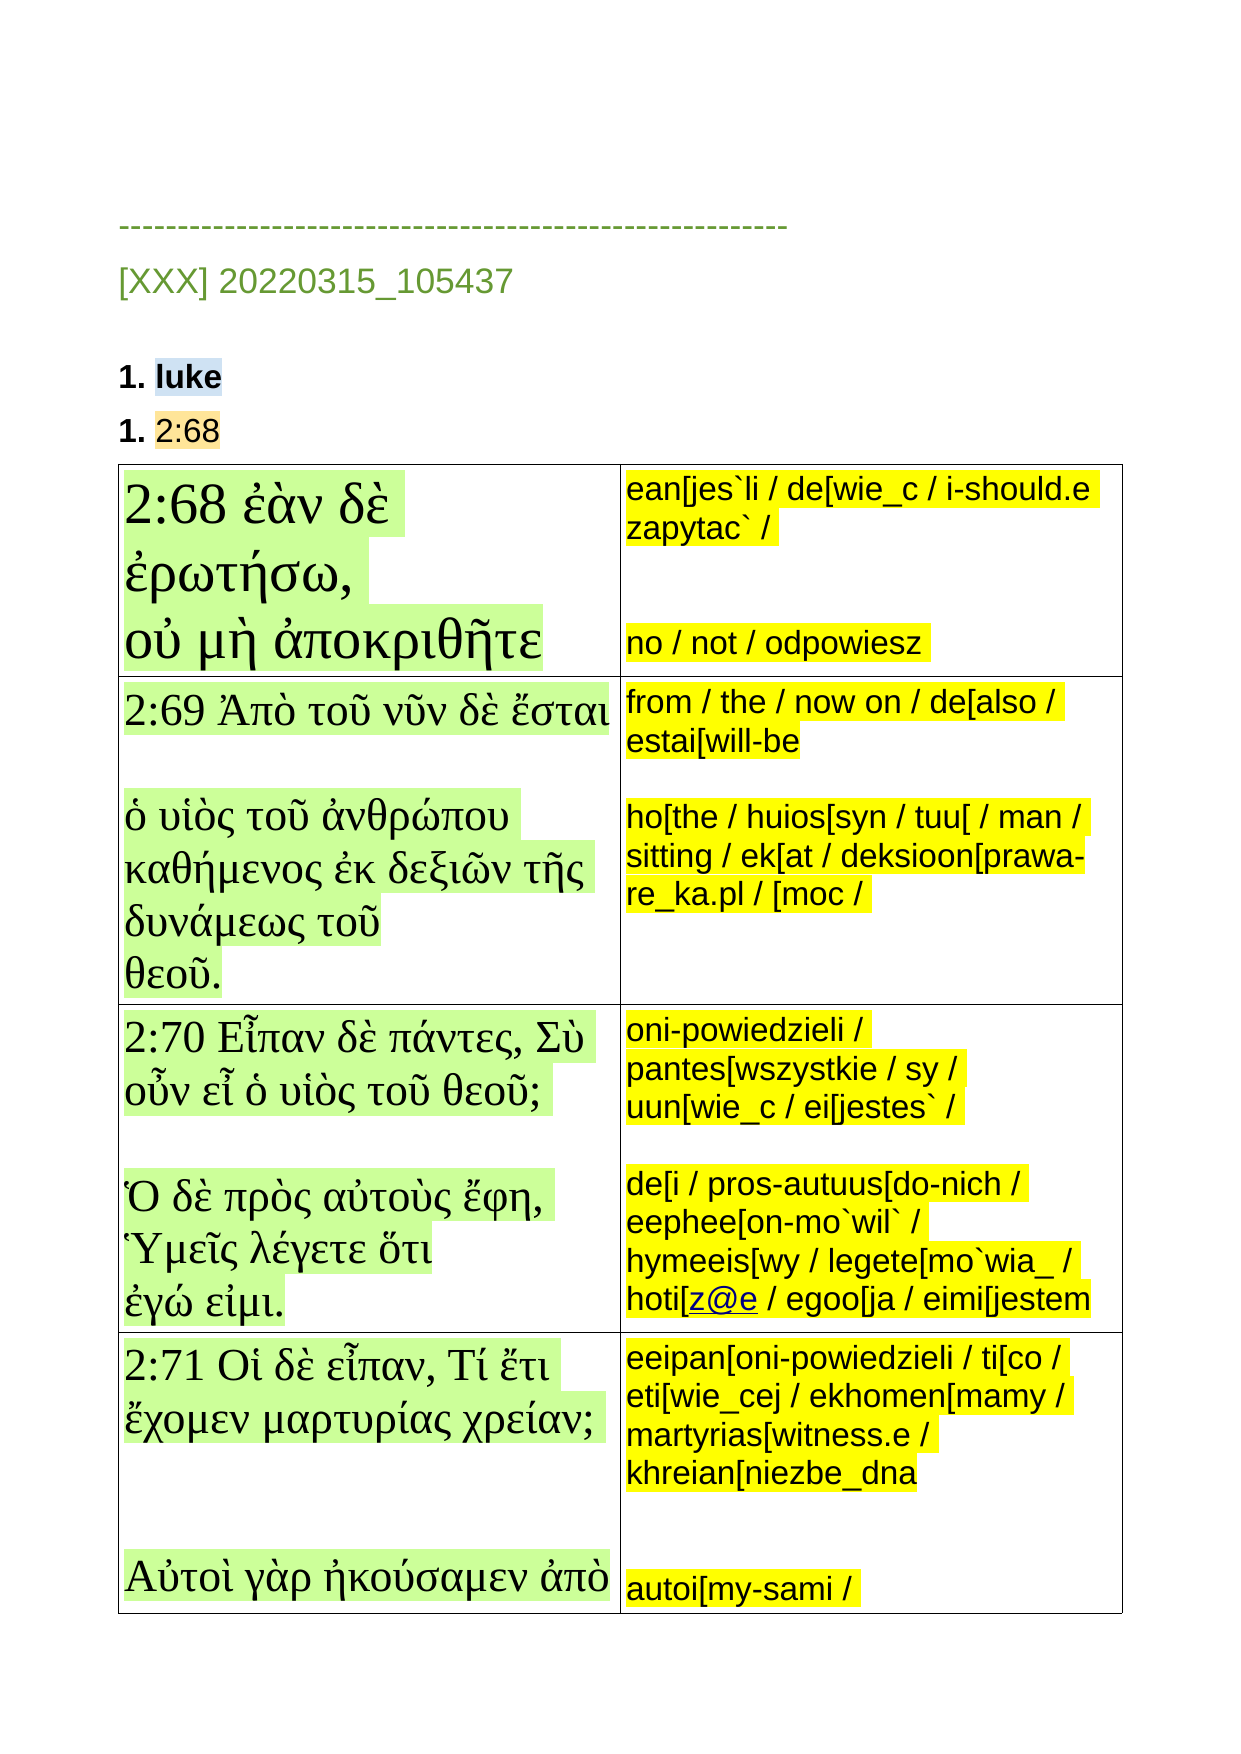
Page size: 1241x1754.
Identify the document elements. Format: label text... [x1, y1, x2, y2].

text [XXX] 20220315_105437 [118, 260, 1122, 301]
text --------------------------------------------------------- [118, 204, 1122, 245]
table_cell 2:71 Οἱ δὲ εἶπαν, Τί ἔτι ἔχομεν μαρτυρίας χρείαν; Αὐτοὶ γὰρ ἠκούσαμεν ἀπὸ [119, 1333, 620, 1613]
table_cell 2:69 Ἀπὸ τοῦ νῦν δὲ ἔσται ὁ υἱὸς τοῦ ἀνθρώπου καθήμενος ἐκ δεξιῶν τῆς δυνάμεως τοῦ θεοῦ. [119, 677, 620, 1004]
table_cell 2:70 Εἶπαν δὲ πάντες, Σὺ οὖν εἶ ὁ υἱὸς τοῦ θεοῦ; Ὁ δὲ πρὸς αὐτοὺς ἔφη, Ὑμεῖς λέγετε ὅτι ἐγώ εἰμι. [119, 1005, 620, 1332]
table_header 2:68 ἐὰν δὲ ἐρωτήσω, οὐ μὴ ἀποκριθῆτε [119, 465, 620, 676]
table_cell from / the / now on / de[also / estai[will-be ho[the / huios[syn / tuu[ / man / sitting / ek[at / deksioon[prawa-re_ka.pl / [moc / [621, 677, 1122, 1004]
table_header ean[jes`li / de[wie_c / i-should.e zapytac` / no / not / odpowiesz [621, 465, 1122, 676]
table_cell eeipan[oni-powiedzieli / ti[co / eti[wie_cej / ekhomen[mamy / martyrias[witness.e / khreian[niezbe_dna autoi[my-sami / [621, 1333, 1122, 1613]
text 1. luke [118, 358, 1122, 396]
table_cell oni-powiedzieli / pantes[wszystkie / sy / uun[wie_c / ei[jestes` / de[i / pros-autuus[do-nich / eephee[on-mo`wil` / hymeeis[wy / legete[mo`wia_ / hoti[z@e / egoo[ja / eimi[jestem [621, 1005, 1122, 1332]
text 1. 2:68 [118, 411, 1122, 449]
